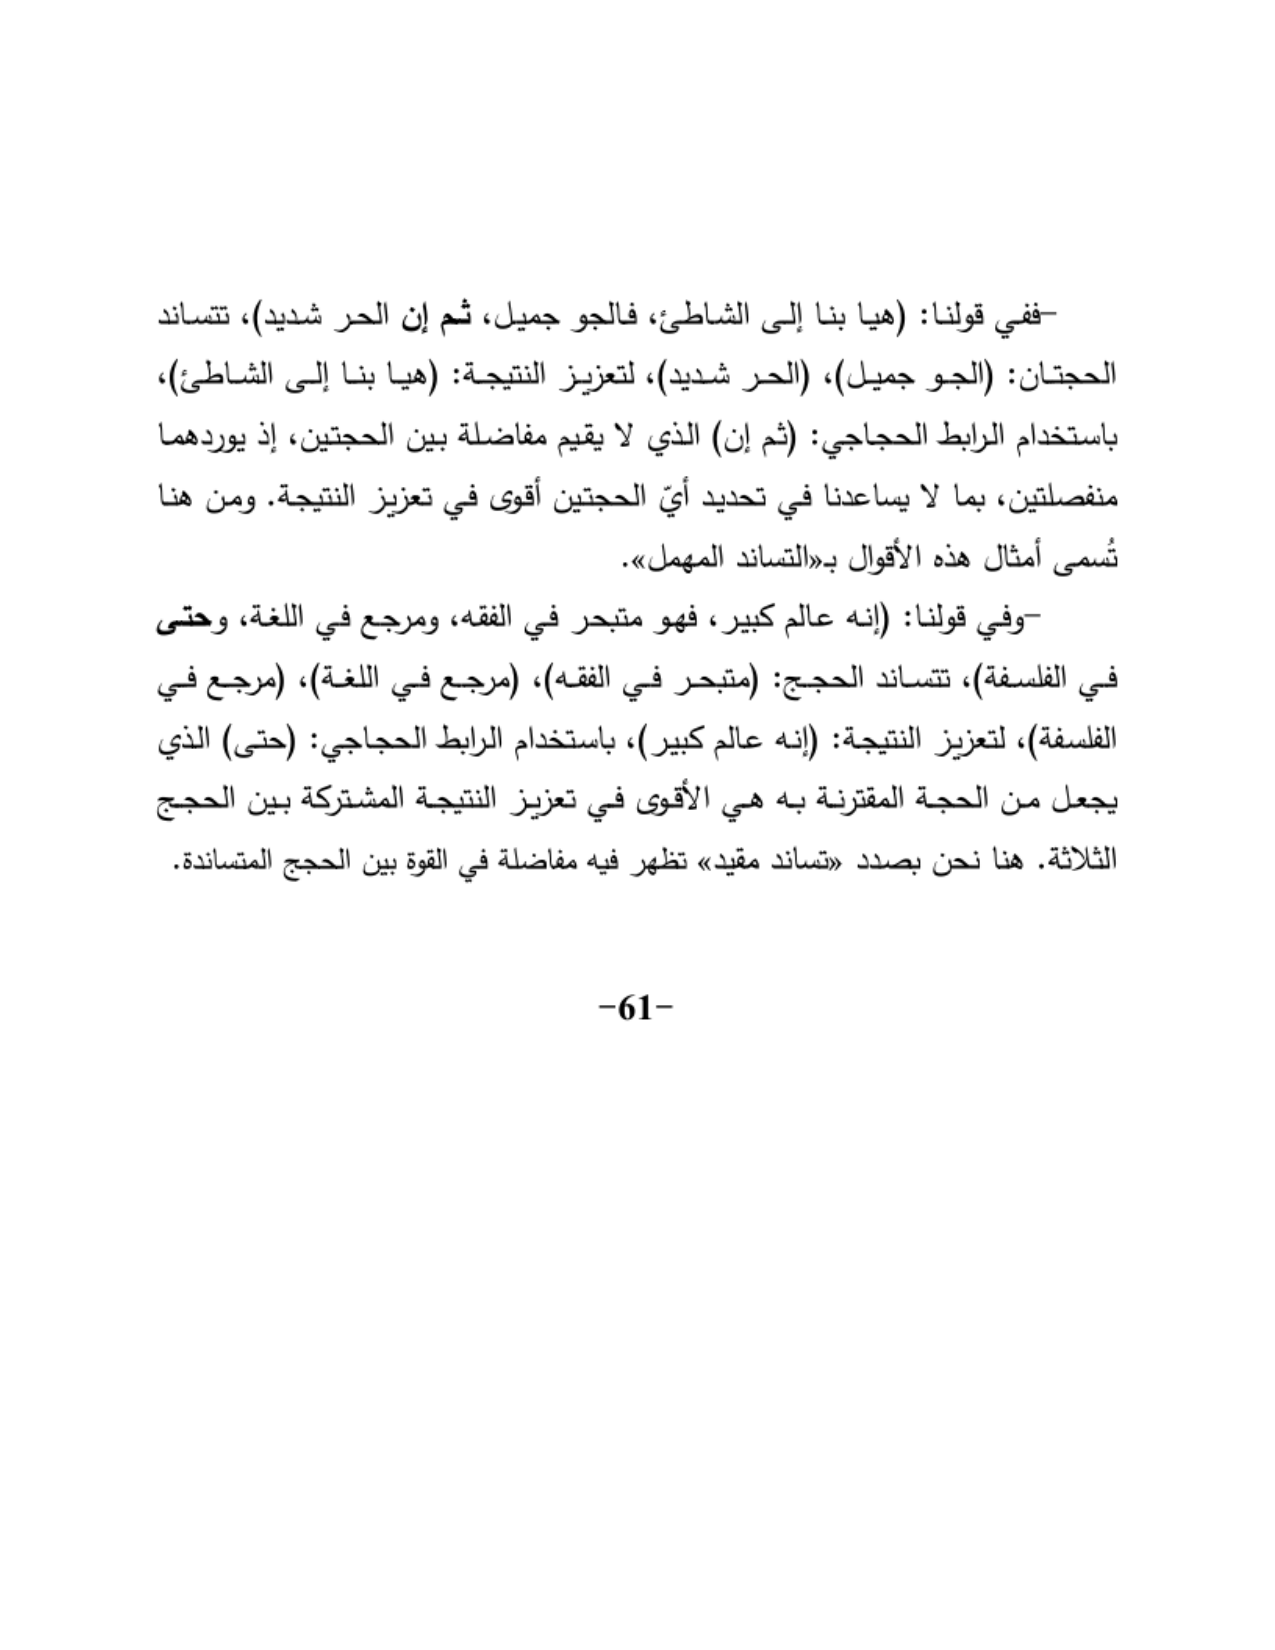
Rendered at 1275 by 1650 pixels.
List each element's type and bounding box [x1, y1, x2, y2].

picture [106, 281, 1141, 1051]
